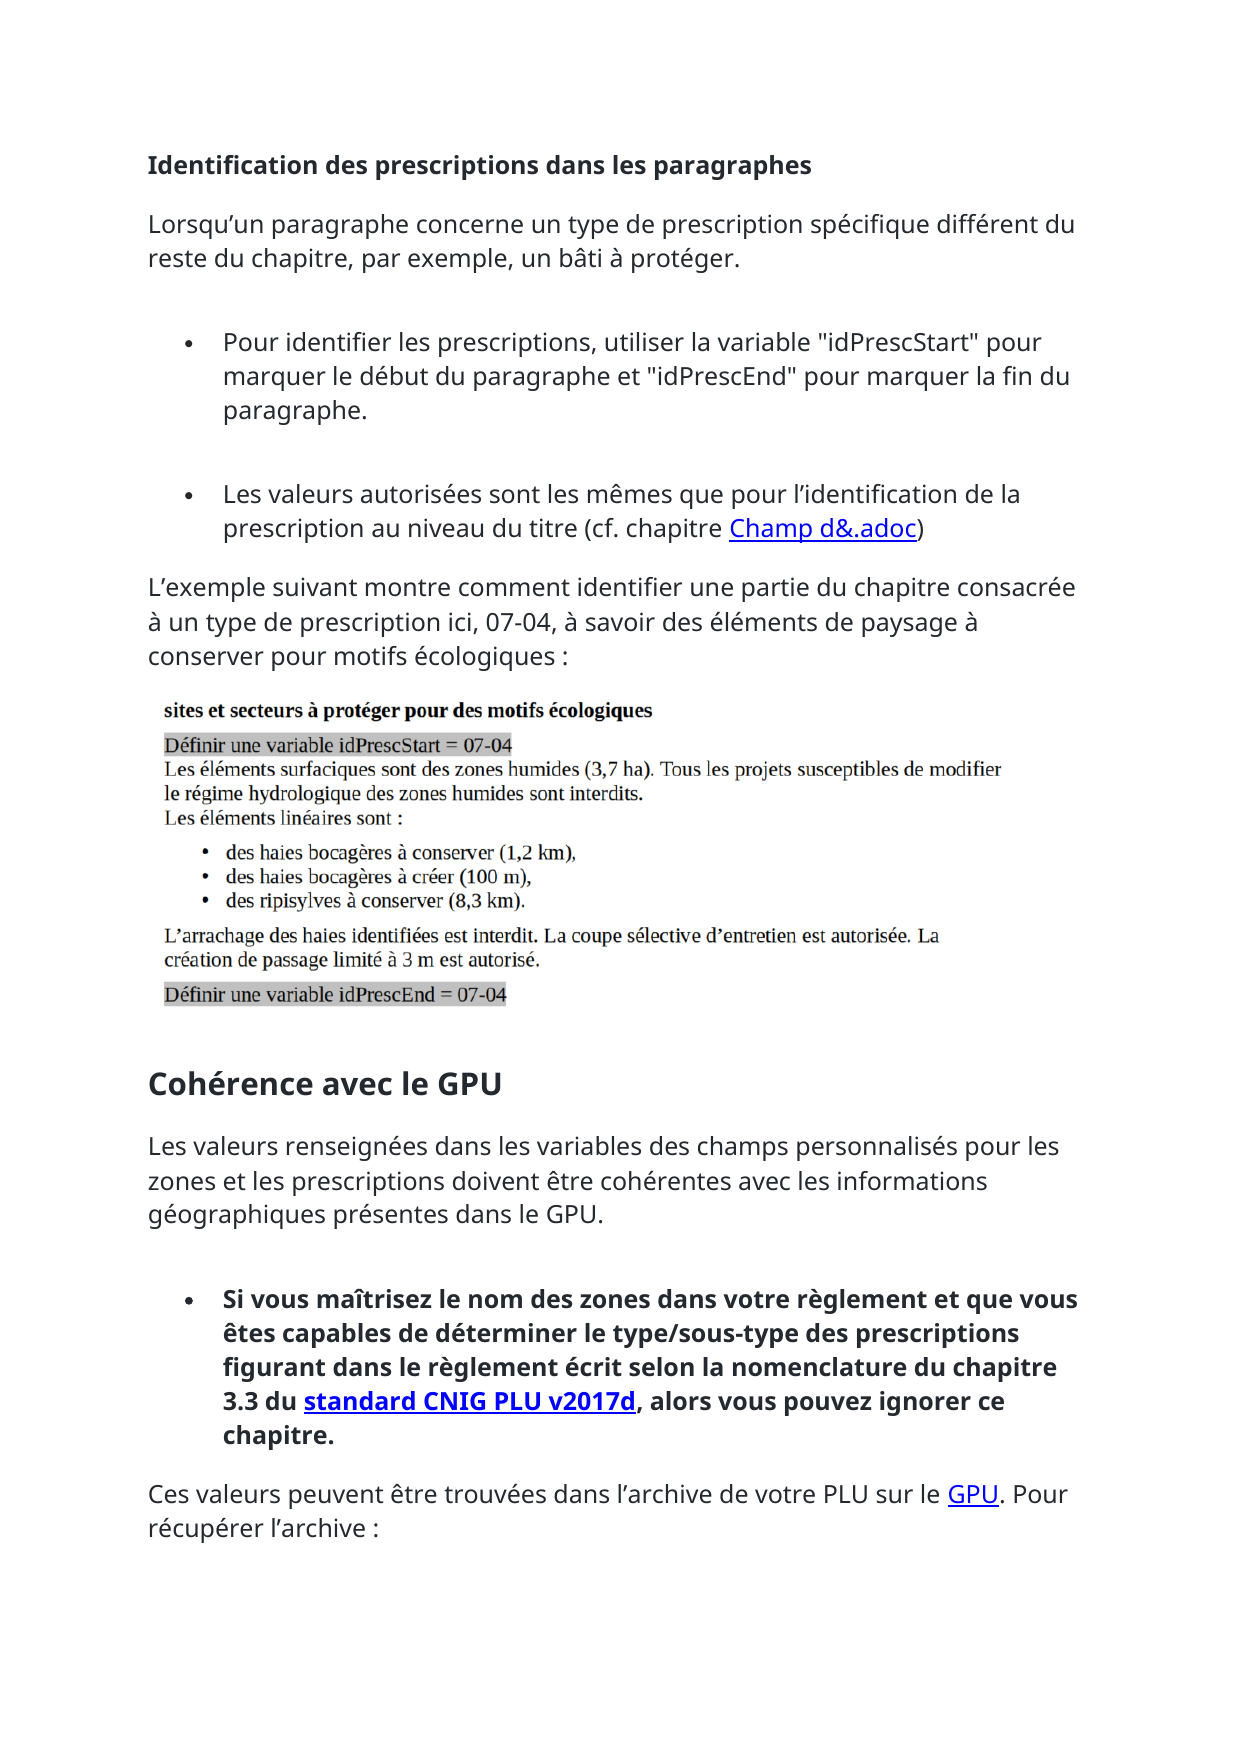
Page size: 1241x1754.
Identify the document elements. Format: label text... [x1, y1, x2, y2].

text Les valeurs renseignées dans les variables des champs personnalisés pour les zones et les prescriptions doivent être cohérentes avec les informations géographiques présentes dans le GPU. [148, 1129, 1093, 1231]
list Pour identifier les prescriptions, utiliser la variable "idPrescStart" pour marquer le début du paragraphe et "idPrescEnd" pour marquer la fin du paragraphe. [185, 325, 1093, 427]
list Si vous maîtrisez le nom des zones dans votre règlement et que vous êtes capables de déterminer le type/sous-type des prescriptions figurant dans le règlement écrit selon la nomenclature du chapitre 3.3 du standard CNIG PLU v2017d, alors vous pouvez ignorer ce chapitre. [185, 1281, 1093, 1452]
subtitle Cohérence avec le GPU [148, 1061, 1093, 1104]
list Les valeurs autorisées sont les mêmes que pour l’identification de la prescription au niveau du titre (cf. chapitre Champ d&.adoc) [185, 477, 1093, 545]
text Ces valeurs peuvent être trouvées dans l’archive de votre PLU sur le GPU. Pour récupérer l’archive : [148, 1477, 1093, 1545]
text L’exemple suivant montre comment identifier une partie du chapitre consacrée à un type de prescription ici, 07-04, à savoir des éléments de paysage à conserver pour motifs écologiques : [148, 570, 1093, 672]
subtitle Identification des prescriptions dans les paragraphes [148, 148, 1093, 182]
picture [147, 697, 1093, 1024]
text Lorsqu’un paragraphe concerne un type de prescription spécifique différent du reste du chapitre, par exemple, un bâti à protéger. [148, 207, 1093, 275]
